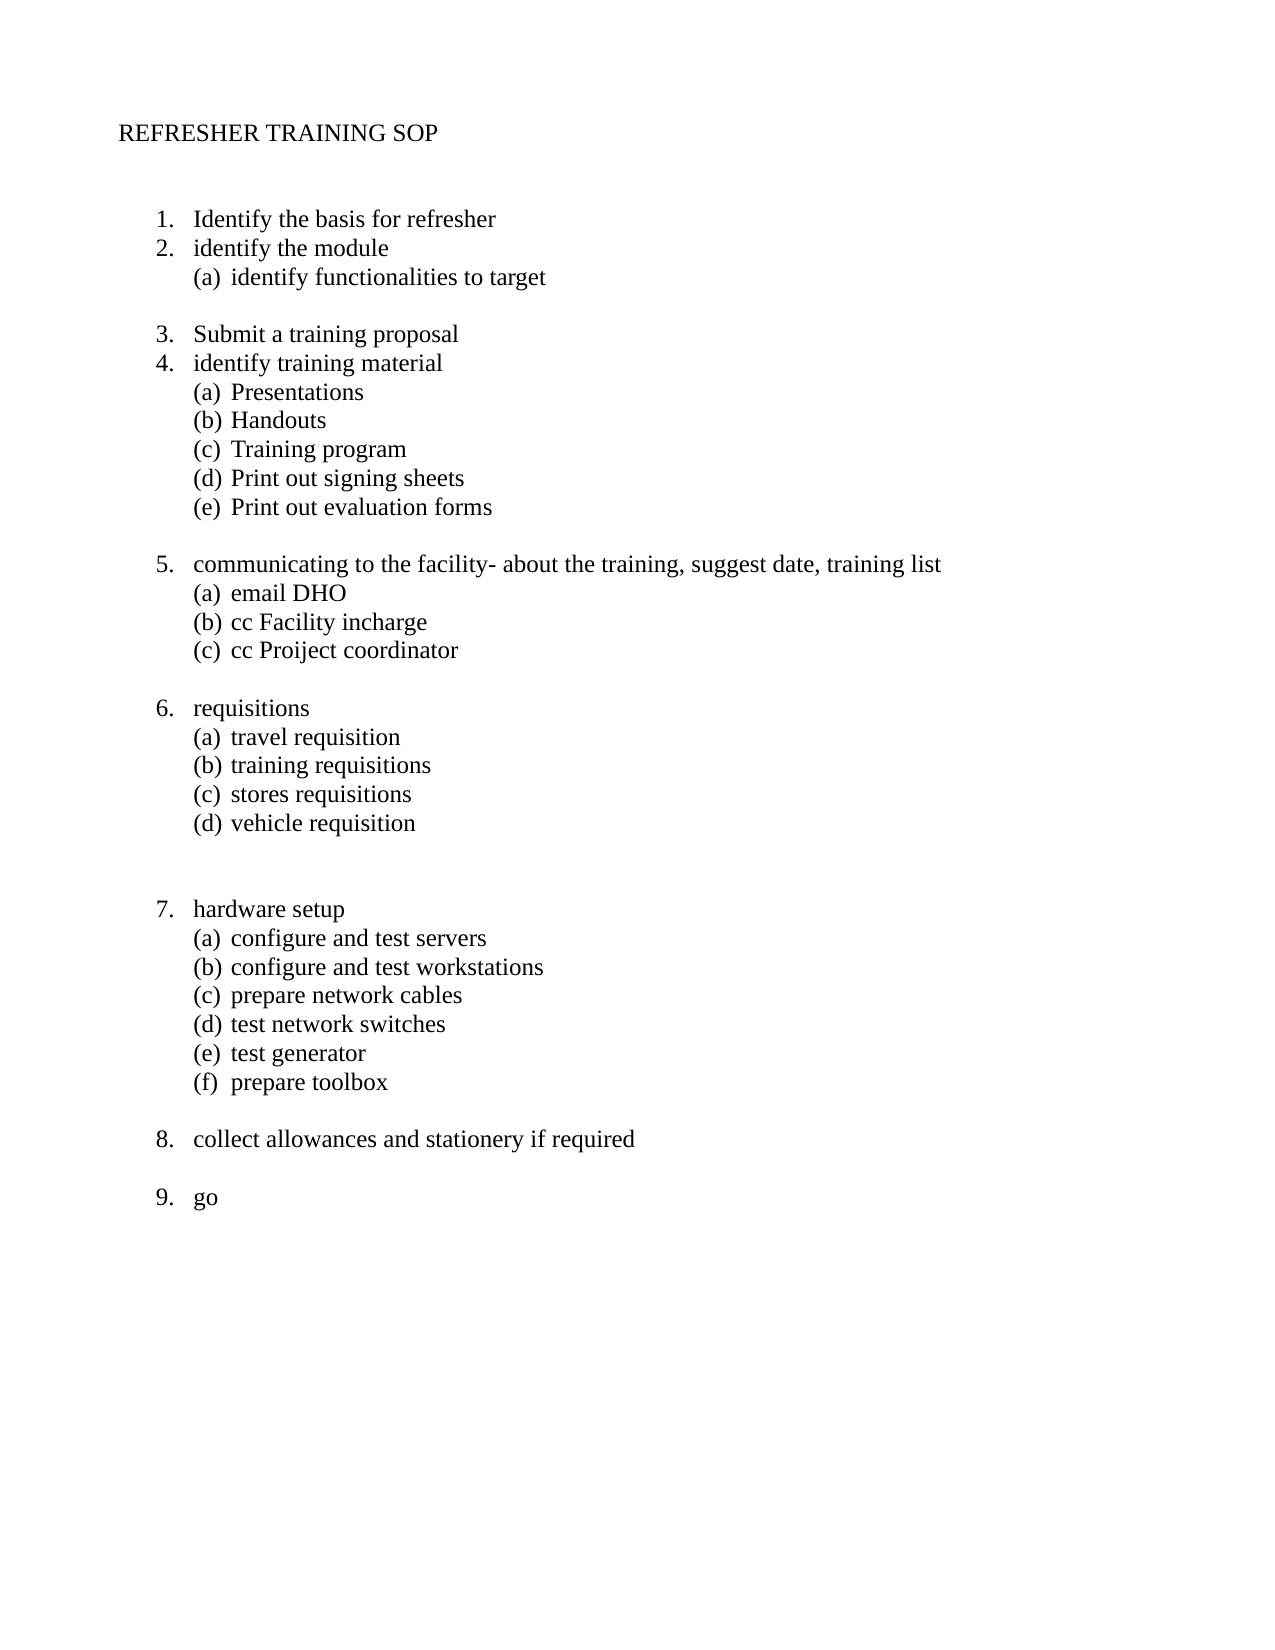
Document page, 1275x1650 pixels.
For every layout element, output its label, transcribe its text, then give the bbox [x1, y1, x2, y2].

list prepare toolbox [193, 1067, 1157, 1096]
list Identify the basis for refresher [156, 204, 1157, 233]
list requisitions [156, 693, 1157, 722]
list prepare network cables [193, 981, 1157, 1009]
list email DHO [193, 578, 1157, 607]
list Presentations [193, 377, 1157, 406]
text REFRESHER TRAINING SOP [118, 118, 1157, 147]
list vehicle requisition [193, 808, 1157, 837]
list cc Facility incharge [193, 607, 1157, 636]
list identify the module [156, 233, 1157, 262]
list communicating to the facility- about the training, suggest date, training list [156, 549, 1157, 578]
list configure and test servers [193, 923, 1157, 952]
list Print out evaluation forms [193, 492, 1157, 521]
list Print out signing sheets [193, 463, 1157, 492]
list test generator [193, 1038, 1157, 1067]
list training requisitions [193, 751, 1157, 779]
list hardware setup [156, 894, 1157, 923]
list identify training material [156, 348, 1157, 377]
list collect allowances and stationery if required [156, 1124, 1157, 1153]
list identify functionalities to target [193, 262, 1157, 291]
list stores requisitions [193, 779, 1157, 808]
list go [156, 1182, 1157, 1211]
list cc Proiject coordinator [193, 636, 1157, 664]
list travel requisition [193, 722, 1157, 751]
list configure and test workstations [193, 952, 1157, 981]
list test network switches [193, 1009, 1157, 1038]
list Handouts [193, 406, 1157, 434]
list Training program [193, 434, 1157, 463]
list Submit a training proposal [156, 319, 1157, 348]
